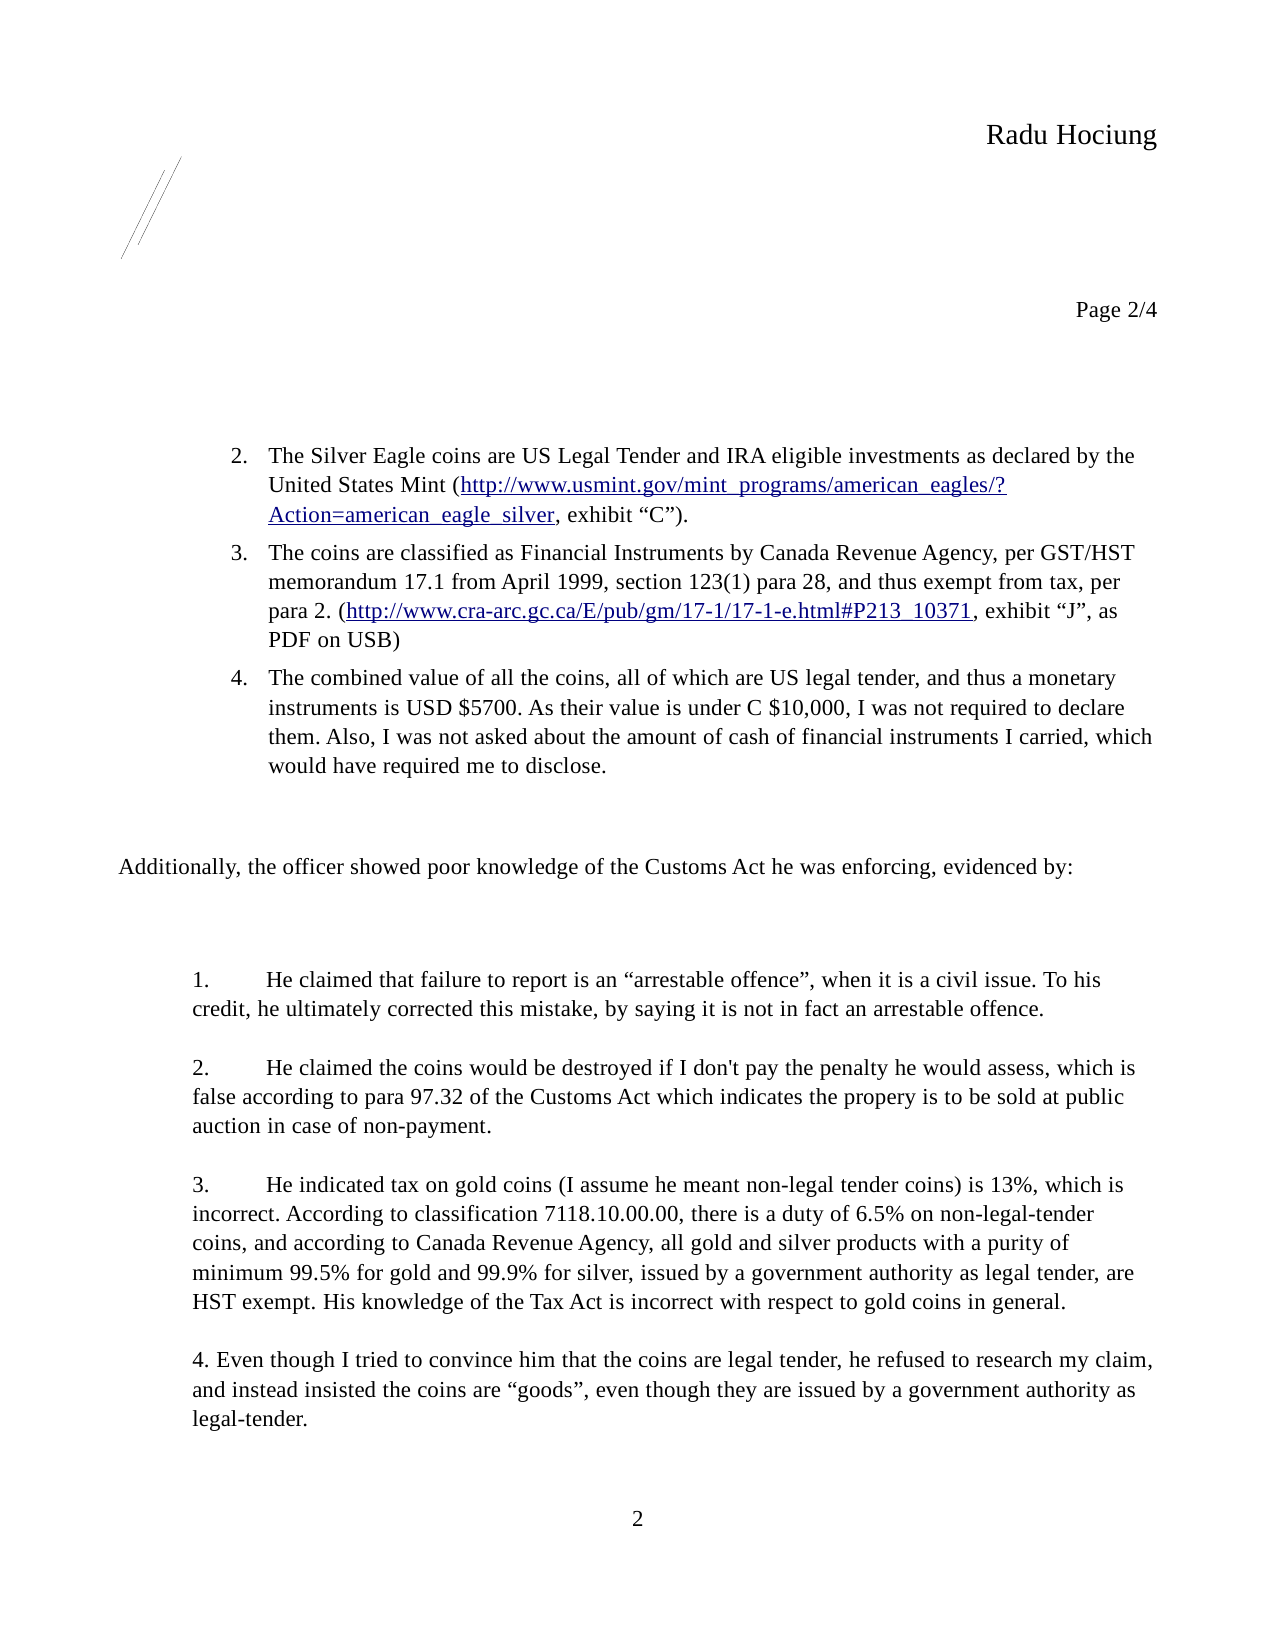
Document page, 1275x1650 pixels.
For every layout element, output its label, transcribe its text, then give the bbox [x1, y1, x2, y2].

list The Silver Eagle coins are US Legal Tender and IRA eligible investments as declared by the United States Mint (http://www.usmint.gov/mint_programs/american_eagles/?Action=american_eagle_silver, exhibit “C”). [231, 443, 1157, 527]
list He claimed the coins would be destroyed if I don't pay the penalty he would assess, which is false according to para 97.32 of the Customs Act which indicates the propery is to be sold at public auction in case of non-payment. [192, 1054, 1157, 1139]
list The coins are classified as Financial Instruments by Canada Revenue Agency, per GST/HST memorandum 17.1 from April 1999, section 123(1) para 28, and thus exempt from tax, per para 2. (http://www.cra-arc.gc.ca/E/pub/gm/17-1/17-1-e.html#P213_10371, exhibit “J”, as PDF on USB) [231, 539, 1157, 653]
text Additionally, the officer showed poor knowledge of the Customs Act he was enforcing, evidenced by: [118, 854, 1157, 879]
list 4. Even though I tried to convince him that the coins are legal tender, he refused to research my claim, and instead insisted the coins are “goods”, even though they are issued by a government authority as legal-tender. [192, 1347, 1157, 1431]
list He claimed that failure to report is an “arrestable offence”, when it is a civil issue. To his credit, he ultimately corrected this mistake, by saying it is not in fact an arrestable offence. [192, 967, 1157, 1022]
list The combined value of all the coins, all of which are US legal tender, and thus a monetary instruments is USD $5700. As their value is under C $10,000, I was not required to declare them. Also, I was not asked about the amount of cash of financial instruments I carried, which would have required me to disclose. [231, 665, 1157, 779]
list He indicated tax on gold coins (I assume he meant non-legal tender coins) is 13%, which is incorrect. According to classification 7118.10.00.00, there is a duty of 6.5% on non-legal-tender coins, and according to Canada Revenue Agency, all gold and silver products with a purity of minimum 99.5% for gold and 99.9% for silver, issued by a government authority as legal tender, are HST exempt. His knowledge of the Tax Act is incorrect with respect to gold coins in general. [192, 1172, 1157, 1314]
